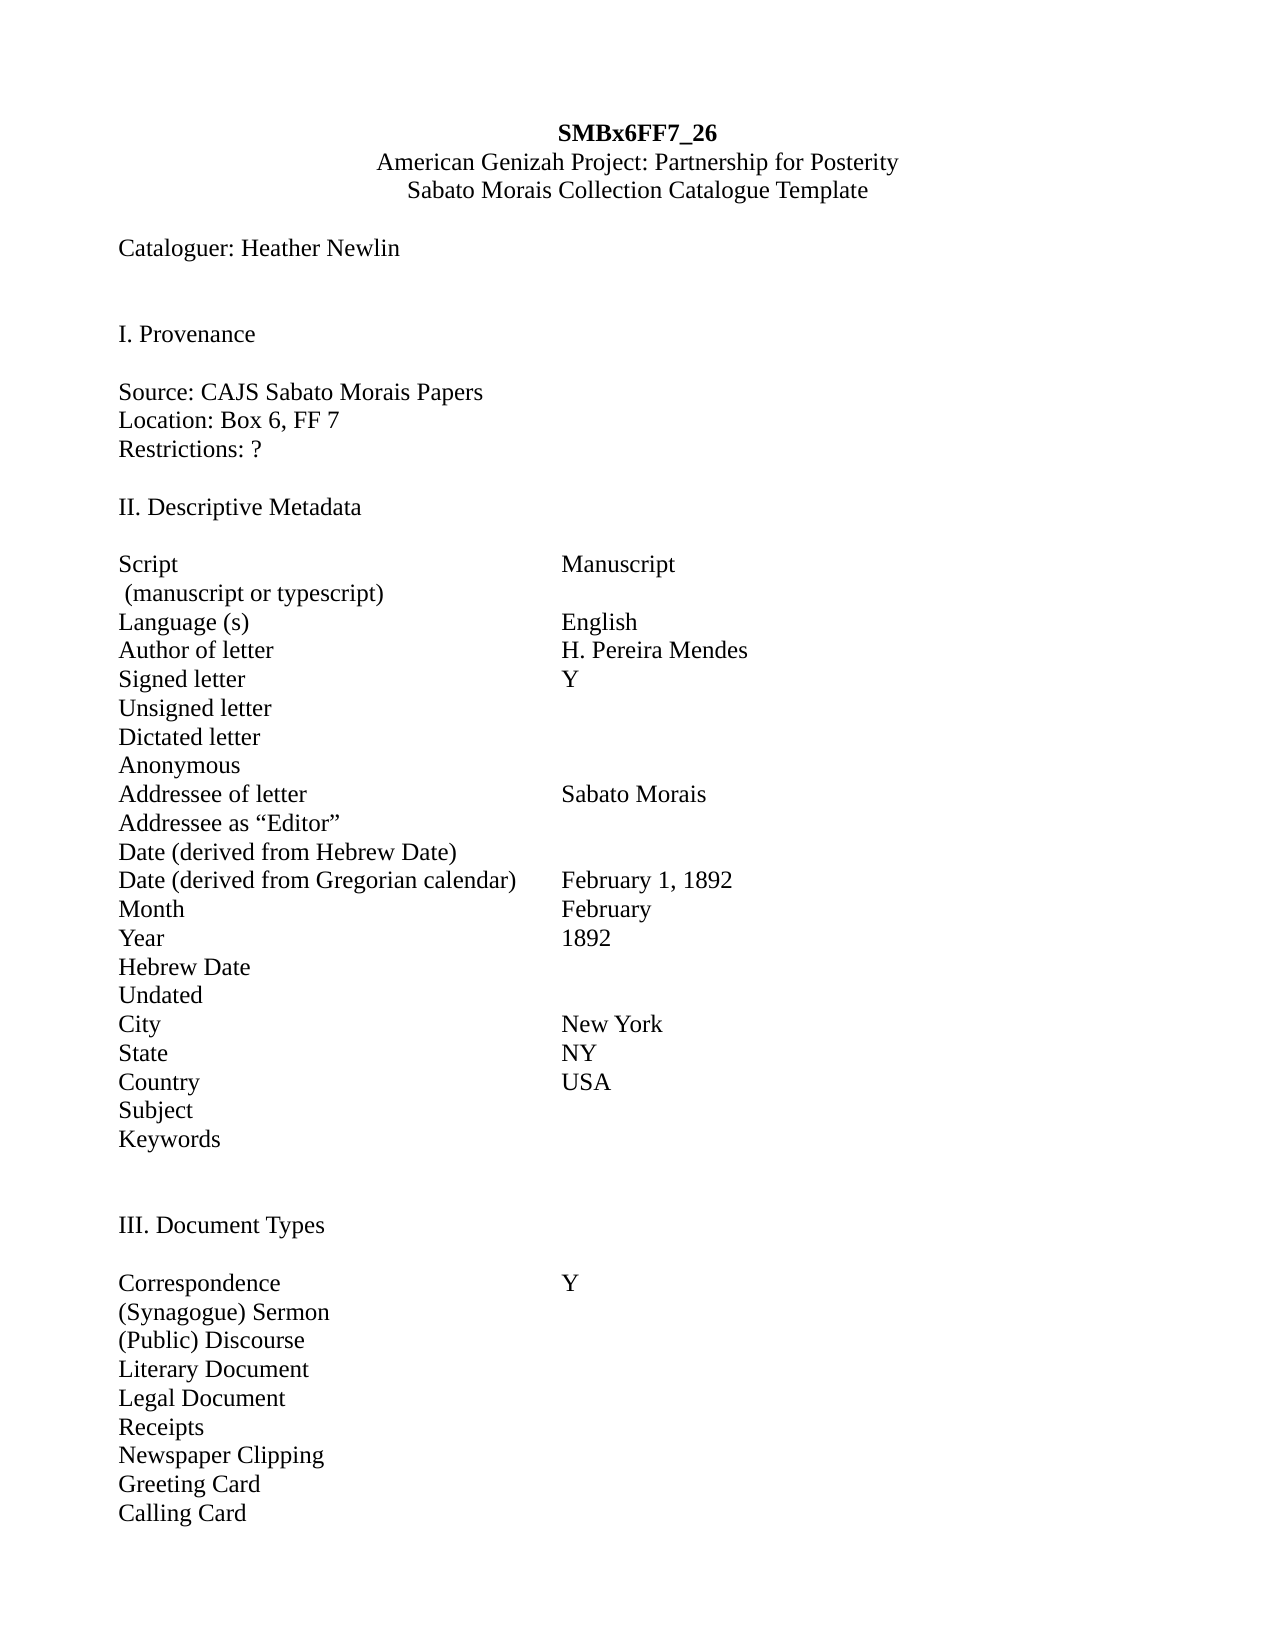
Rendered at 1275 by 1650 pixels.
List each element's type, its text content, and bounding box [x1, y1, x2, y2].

text Undated [118, 981, 1157, 1009]
text Source: CAJS Sabato Morais Papers [118, 377, 1157, 406]
text Literary Document [118, 1354, 1157, 1383]
text Newspaper Clipping [118, 1441, 1157, 1469]
text Author of letter H. Pereira Mendes [118, 636, 1157, 664]
text Hebrew Date [118, 952, 1157, 981]
text I. Provenance [118, 319, 1157, 348]
text Date (derived from Gregorian calendar) February 1, 1892 [118, 866, 1157, 894]
text (manuscript or typescript) [118, 578, 1157, 607]
text Addressee of letter Sabato Morais [118, 779, 1157, 808]
text State NY [118, 1038, 1157, 1067]
text Correspondence Y [118, 1268, 1157, 1297]
text II. Descriptive Metadata [118, 492, 1157, 521]
text Country USA [118, 1067, 1157, 1096]
text Sabato Morais Collection Catalogue Template [118, 176, 1157, 204]
text Calling Card [118, 1498, 1157, 1527]
text III. Document Types [118, 1211, 1157, 1239]
text Unsigned letter [118, 693, 1157, 722]
text Language (s) English [118, 607, 1157, 636]
text City New York [118, 1009, 1157, 1038]
text Restrictions: ? [118, 434, 1157, 463]
text Dictated letter [118, 722, 1157, 751]
text Script Manuscript [118, 549, 1157, 578]
text Anonymous [118, 751, 1157, 779]
text (Public) Discourse [118, 1326, 1157, 1354]
text Month February [118, 894, 1157, 923]
text Year 1892 [118, 923, 1157, 952]
text Subject [118, 1096, 1157, 1124]
text Legal Document [118, 1383, 1157, 1412]
text Keywords [118, 1124, 1157, 1153]
text Cataloguer: Heather Newlin [118, 233, 1157, 262]
text (Synagogue) Sermon [118, 1297, 1157, 1326]
text Date (derived from Hebrew Date) [118, 837, 1157, 866]
text Receipts [118, 1412, 1157, 1441]
text American Genizah Project: Partnership for Posterity [118, 147, 1157, 176]
text Greeting Card [118, 1469, 1157, 1498]
text Signed letter Y [118, 664, 1157, 693]
text SMBx6FF7_26 [118, 118, 1157, 147]
text Location: Box 6, FF 7 [118, 406, 1157, 434]
text Addressee as “Editor” [118, 808, 1157, 837]
